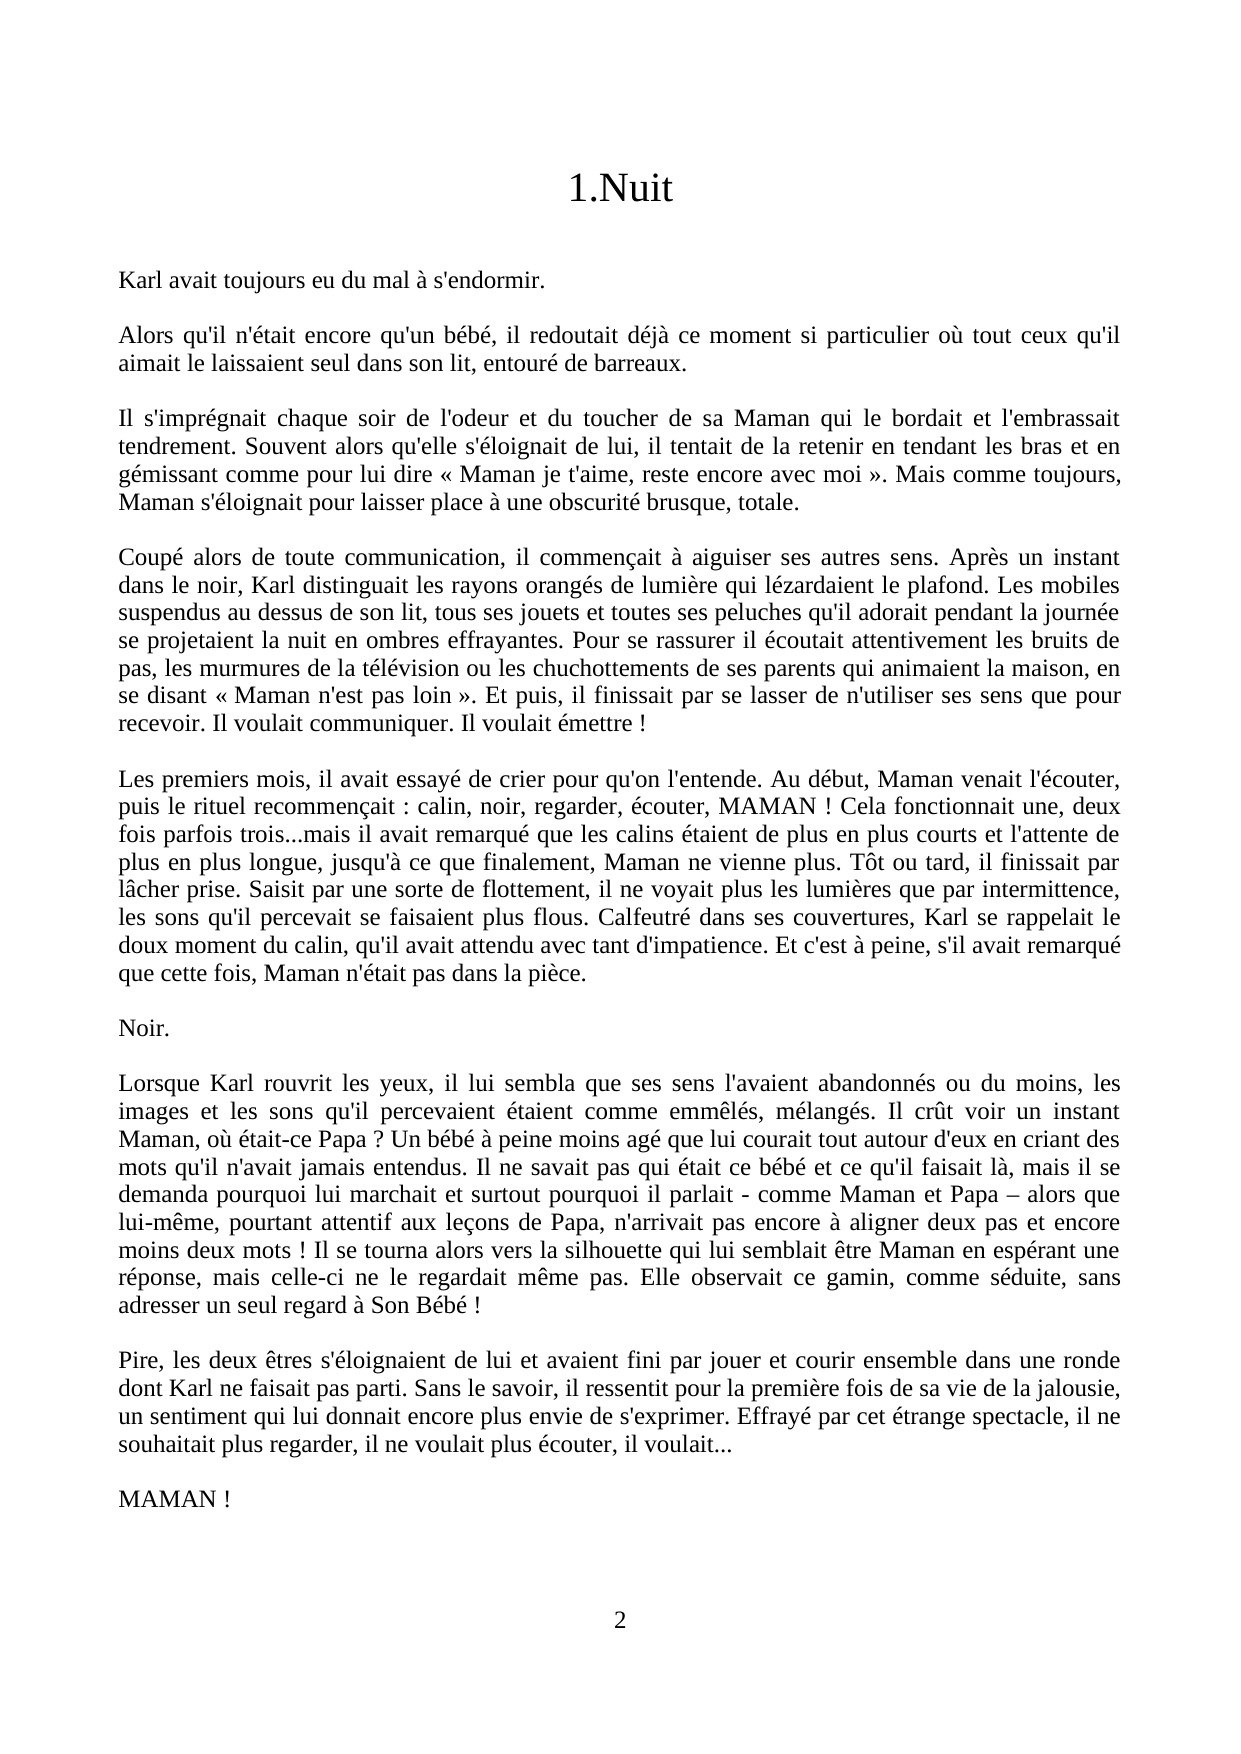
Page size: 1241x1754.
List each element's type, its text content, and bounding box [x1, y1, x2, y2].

text Pire, les deux êtres s'éloignaient de lui et avaient fini par jouer et courir ensemble dans une ronde dont Karl ne faisait pas parti. Sans le savoir, il ressentit pour la première fois de sa vie de la jalousie, un sentiment qui lui donnait encore plus envie de s'exprimer. Effrayé par cet étrange spectacle, il ne souhaitait plus regarder, il ne voulait plus écouter, il voulait... [118, 1347, 1122, 1457]
text Coupé alors de toute communication, il commençait à aiguiser ses autres sens. Après un instant dans le noir, Karl distinguait les rayons orangés de lumière qui lézardaient le plafond. Les mobiles suspendus au dessus de son lit, tous ses jouets et toutes ses peluches qu'il adorait pendant la journée se projetaient la nuit en ombres effrayantes. Pour se rassurer il écoutait attentivement les bruits de pas, les murmures de la télévision ou les chuchottements de ses parents qui animaient la maison, en se disant « Maman n'est pas loin ». Et puis, il finissait par se lasser de n'utiliser ses sens que pour recevoir. Il voulait communiquer. Il voulait émettre ! [118, 543, 1122, 737]
subtitle Nuit [118, 164, 1122, 211]
text Alors qu'il n'était encore qu'un bébé, il redoutait déjà ce moment si particulier où tout ceux qu'il aimait le laissaient seul dans son lit, entouré de barreaux. [118, 321, 1122, 377]
text Noir. [118, 1014, 1122, 1042]
text MAMAN ! [118, 1485, 1122, 1513]
text Il s'imprégnait chaque soir de l'odeur et du toucher de sa Maman qui le bordait et l'embrassait tendrement. Souvent alors qu'elle s'éloignait de lui, il tentait de la retenir en tendant les bras et en gémissant comme pour lui dire « Maman je t'aime, reste encore avec moi ». Mais comme toujours, Maman s'éloignait pour laisser place à une obscurité brusque, totale. [118, 404, 1122, 515]
text Karl avait toujours eu du mal à s'endormir. [118, 266, 1122, 294]
text Lorsque Karl rouvrit les yeux, il lui sembla que ses sens l'avaient abandonnés ou du moins, les images et les sons qu'il percevaient étaient comme emmêlés, mélangés. Il crût voir un instant Maman, où était-ce Papa ? Un bébé à peine moins agé que lui courait tout autour d'eux en criant des mots qu'il n'avait jamais entendus. Il ne savait pas qui était ce bébé et ce qu'il faisait là, mais il se demanda pourquoi lui marchait et surtout pourquoi il parlait - comme Maman et Papa – alors que lui-même, pourtant attentif aux leçons de Papa, n'arrivait pas encore à aligner deux pas et encore moins deux mots ! Il se tourna alors vers la silhouette qui lui semblait être Maman en espérant une réponse, mais celle-ci ne le regardait même pas. Elle observait ce gamin, comme séduite, sans adresser un seul regard à Son Bébé ! [118, 1069, 1122, 1319]
text Les premiers mois, il avait essayé de crier pour qu'on l'entende. Au début, Maman venait l'écouter, puis le rituel recommençait : calin, noir, regarder, écouter, MAMAN ! Cela fonctionnait une, deux fois parfois trois...mais il avait remarqué que les calins étaient de plus en plus courts et l'attente de plus en plus longue, jusqu'à ce que finalement, Maman ne vienne plus. Tôt ou tard, il finissait par lâcher prise. Saisit par une sorte de flottement, il ne voyait plus les lumières que par intermittence, les sons qu'il percevait se faisaient plus flous. Calfeutré dans ses couvertures, Karl se rappelait le doux moment du calin, qu'il avait attendu avec tant d'impatience. Et c'est à peine, s'il avait remarqué que cette fois, Maman n'était pas dans la pièce. [118, 765, 1122, 986]
